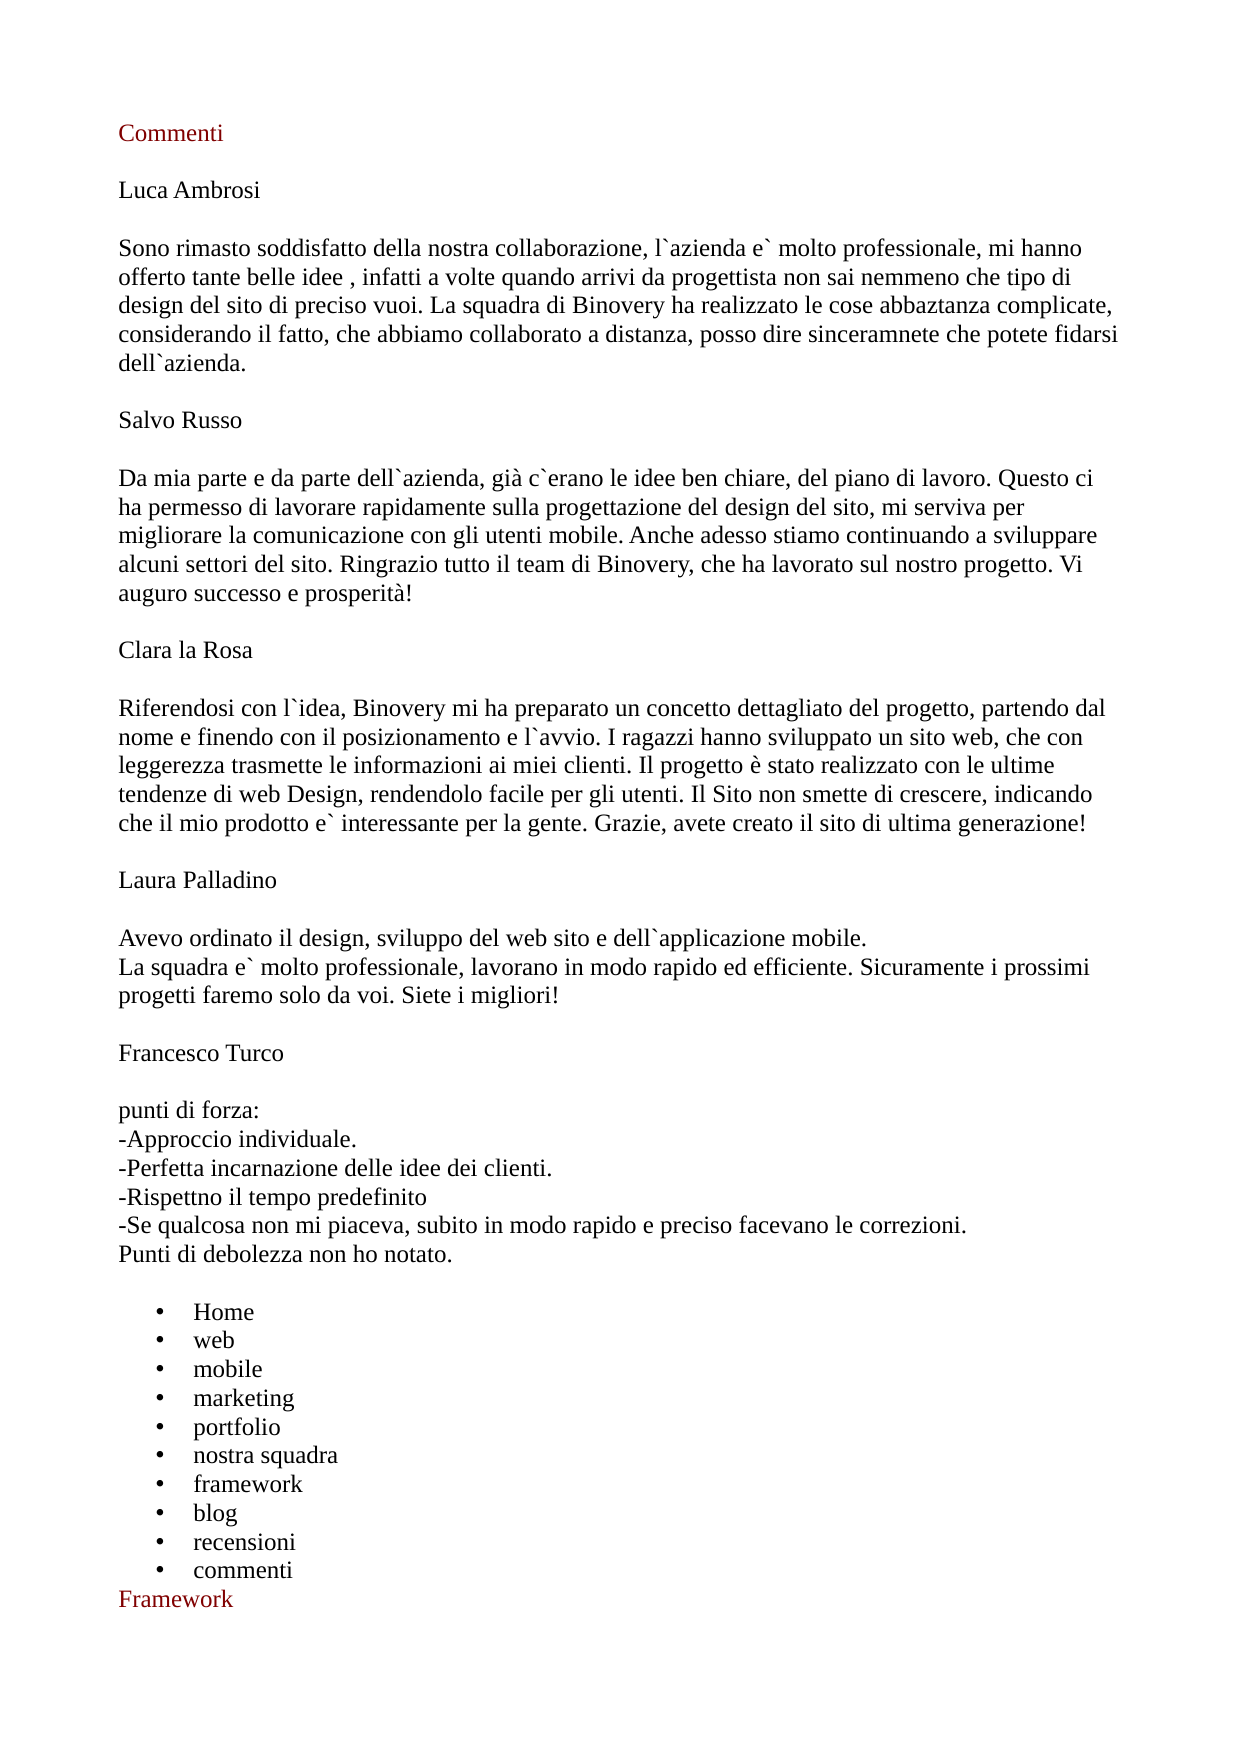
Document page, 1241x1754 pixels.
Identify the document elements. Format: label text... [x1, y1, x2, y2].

list recensioni [156, 1527, 1122, 1556]
text Da mia parte e da parte dell`azienda, già c`erano le idee ben chiare, del piano di lavoro. Questo ci ha permesso di lavorare rapidamente sulla progettazione del design del sito, mi serviva per migliorare la comunicazione con gli utenti mobile. Anche adesso stiamo continuando a sviluppare alcuni settori del sito. Ringrazio tutto il team di Binovery, che ha lavorato sul nostro progetto. Vi auguro successo e prosperità! [118, 463, 1122, 607]
text Francesco Turco [118, 1038, 1122, 1067]
text Luca Ambrosi [118, 176, 1122, 204]
text -Se qualcosa non mi piaceva, subito in modo rapido e preciso facevano le correzioni. [118, 1211, 1122, 1239]
text Commenti [118, 118, 1122, 147]
text Salvo Russo [118, 406, 1122, 434]
list commenti [156, 1556, 1122, 1584]
text Punti di debolezza non ho notato. [118, 1239, 1122, 1268]
text Laura Palladino [118, 866, 1122, 894]
list marketing [156, 1383, 1122, 1412]
text Framework [118, 1584, 1122, 1613]
list Home [156, 1297, 1122, 1326]
list blog [156, 1498, 1122, 1527]
text La squadra e` molto professionale, lavorano in modo rapido ed efficiente. Sicuramente i prossimi progetti faremo solo da voi. Siete i migliori! [118, 952, 1122, 1009]
text punti di forza: [118, 1096, 1122, 1124]
text -Rispettno il tempo predefinito [118, 1182, 1122, 1211]
list web [156, 1326, 1122, 1354]
list portfolio [156, 1412, 1122, 1441]
list framework [156, 1469, 1122, 1498]
text Riferendosi con l`idea, Binovery mi ha preparato un concetto dettagliato del progetto, partendo dal nome e finendo con il posizionamento e l`avvio. I ragazzi hanno sviluppato un sito web, che con leggerezza trasmette le informazioni ai miei clienti. Il progetto è stato realizzato con le ultime tendenze di web Design, rendendolo facile per gli utenti. Il Sito non smette di crescere, indicando che il mio prodotto e` interessante per la gente. Grazie, avete creato il sito di ultima generazione! [118, 693, 1122, 837]
text Avevo ordinato il design, sviluppo del web sito e dell`applicazione mobile. [118, 923, 1122, 952]
text Clara la Rosa [118, 636, 1122, 664]
list nostra squadra [156, 1441, 1122, 1469]
list mobile [156, 1354, 1122, 1383]
text -Perfetta incarnazione delle idee dei clienti. [118, 1153, 1122, 1182]
text Sono rimasto soddisfatto della nostra collaborazione, l`azienda e` molto professionale, mi hanno offerto tante belle idee , infatti a volte quando arrivi da progettista non sai nemmeno che tipo di design del sito di preciso vuoi. La squadra di Binovery ha realizzato le cose abbaztanza complicate, considerando il fatto, che abbiamo collaborato a distanza, posso dire sinceramnete che potete fidarsi dell`azienda. [118, 233, 1122, 377]
text -Approccio individuale. [118, 1124, 1122, 1153]
